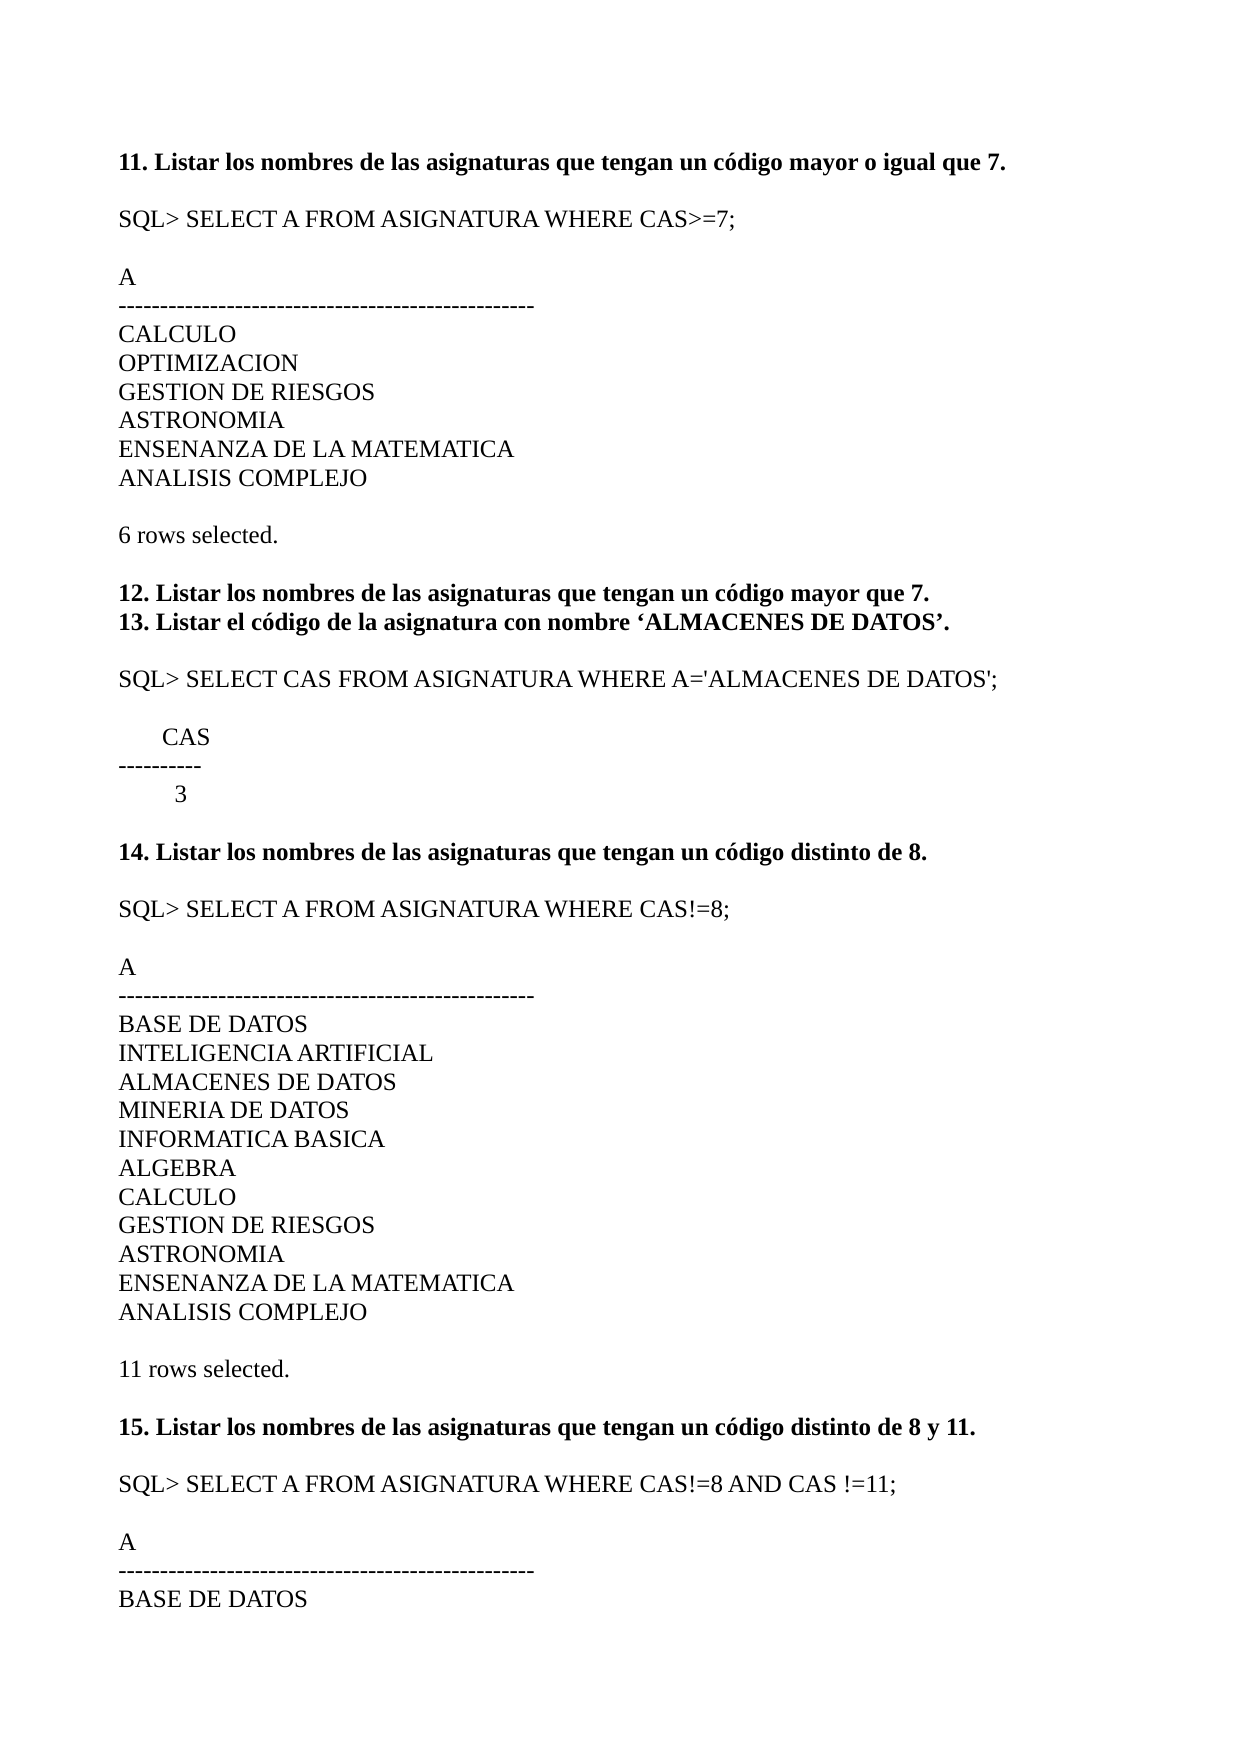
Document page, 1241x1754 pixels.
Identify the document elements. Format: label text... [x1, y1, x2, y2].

text 11 rows selected. [118, 1354, 1122, 1383]
text 13. Listar el código de la asignatura con nombre ‘ALMACENES DE DATOS’. [118, 607, 1122, 636]
text SQL> SELECT A FROM ASIGNATURA WHERE CAS>=7; [118, 204, 1122, 233]
text 3 [118, 779, 1122, 808]
text OPTIMIZACION [118, 348, 1122, 377]
text BASE DE DATOS [118, 1009, 1122, 1038]
text BASE DE DATOS [118, 1584, 1122, 1613]
text 12. Listar los nombres de las asignaturas que tengan un código mayor que 7. [118, 578, 1122, 607]
text ---------- [118, 751, 1122, 779]
text ENSENANZA DE LA MATEMATICA [118, 434, 1122, 463]
text A [118, 1527, 1122, 1556]
text ASTRONOMIA [118, 1239, 1122, 1268]
text -------------------------------------------------- [118, 981, 1122, 1009]
text 14. Listar los nombres de las asignaturas que tengan un código distinto de 8. [118, 837, 1122, 866]
text GESTION DE RIESGOS [118, 377, 1122, 406]
text CALCULO [118, 319, 1122, 348]
text SQL> SELECT CAS FROM ASIGNATURA WHERE A='ALMACENES DE DATOS'; [118, 664, 1122, 693]
text MINERIA DE DATOS [118, 1096, 1122, 1124]
text SQL> SELECT A FROM ASIGNATURA WHERE CAS!=8 AND CAS !=11; [118, 1469, 1122, 1498]
text 15. Listar los nombres de las asignaturas que tengan un código distinto de 8 y 11. [118, 1412, 1122, 1441]
text GESTION DE RIESGOS [118, 1211, 1122, 1239]
text 6 rows selected. [118, 521, 1122, 549]
text SQL> SELECT A FROM ASIGNATURA WHERE CAS!=8; [118, 894, 1122, 923]
text ASTRONOMIA [118, 406, 1122, 434]
text -------------------------------------------------- [118, 1556, 1122, 1584]
text ANALISIS COMPLEJO [118, 463, 1122, 492]
text ENSENANZA DE LA MATEMATICA [118, 1268, 1122, 1297]
text -------------------------------------------------- [118, 291, 1122, 319]
text 11. Listar los nombres de las asignaturas que tengan un código mayor o igual que 7. [118, 147, 1122, 176]
text CAS [118, 722, 1122, 751]
text A [118, 262, 1122, 291]
text ANALISIS COMPLEJO [118, 1297, 1122, 1326]
text A [118, 952, 1122, 981]
text ALGEBRA [118, 1153, 1122, 1182]
text ALMACENES DE DATOS [118, 1067, 1122, 1096]
text CALCULO [118, 1182, 1122, 1211]
text INFORMATICA BASICA [118, 1124, 1122, 1153]
text INTELIGENCIA ARTIFICIAL [118, 1038, 1122, 1067]
